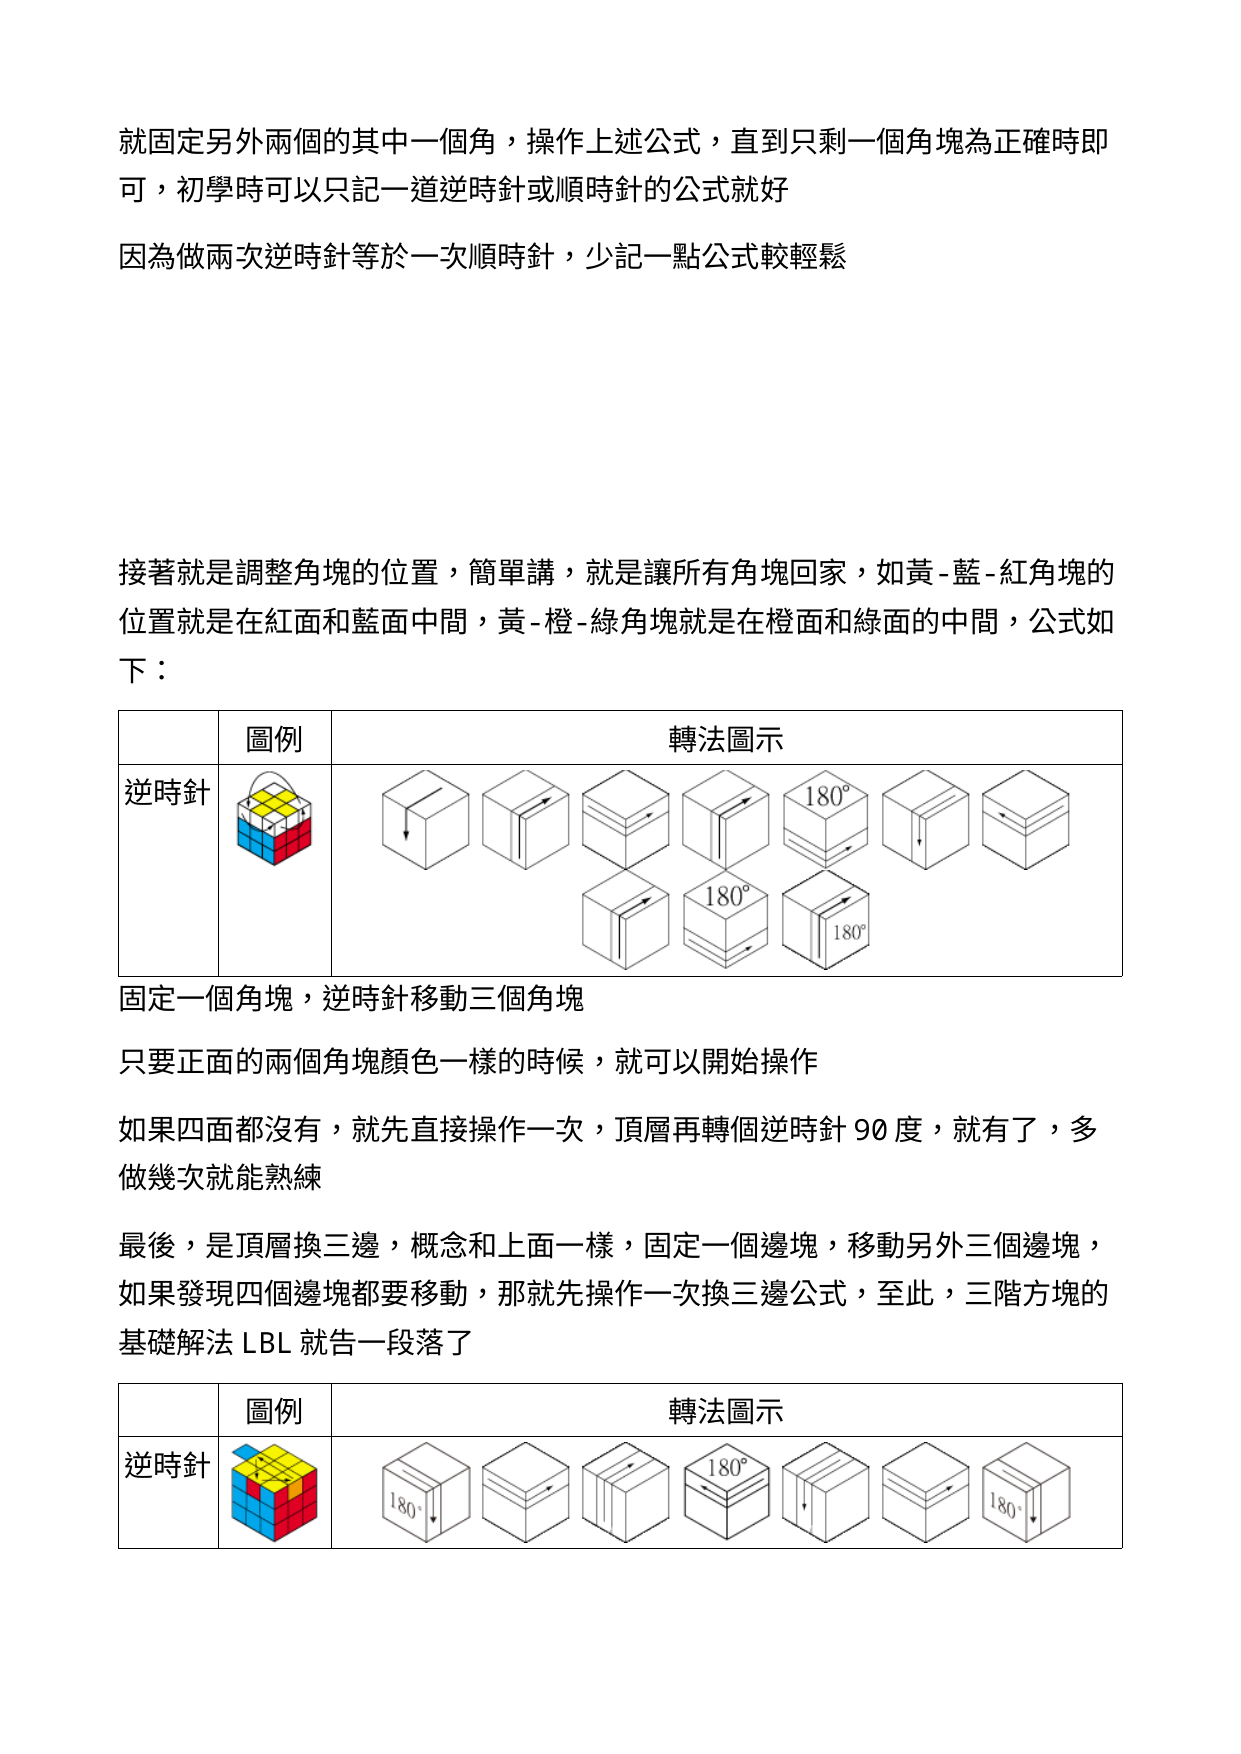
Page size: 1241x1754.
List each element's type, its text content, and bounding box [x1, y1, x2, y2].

table_header 轉法圖示 [332, 1384, 1122, 1436]
text 就固定另外兩個的其中一個角，操作上述公式，直到只剩一個角塊為正確時即可，初學時可以只記一道逆時針或順時針的公式就好 [118, 118, 1122, 209]
text 接著就是調整角塊的位置，簡單講，就是讓所有角塊回家，如黃-藍-紅角塊的位置就是在紅面和藍面中間，黃-橙-綠角塊就是在橙面和綠面的中間，公式如下： [118, 550, 1122, 689]
text 固定一個角塊，逆時針移動三個角塊 [118, 977, 1122, 1018]
text 最後，是頂層換三邊，概念和上面一樣，固定一個邊塊，移動另外三個邊塊，如果發現四個邊塊都要移動，那就先操作一次換三邊公式，至此，三階方塊的基礎解法LBL就告一段落了 [118, 1222, 1122, 1362]
picture [376, 1442, 1077, 1543]
table_header 圖例 [219, 1384, 331, 1436]
picture [224, 1442, 325, 1543]
table_header 圖例 [219, 711, 331, 764]
text 只要正面的兩個角塊顏色一樣的時候，就可以開始操作 [118, 1039, 1122, 1081]
picture [224, 770, 325, 870]
table_header [119, 711, 218, 764]
table_cell [219, 765, 331, 976]
text 如果四面都沒有，就先直接操作一次，頂層再轉個逆時針90度，就有了，多做幾次就能熟練 [118, 1106, 1122, 1197]
table_cell [219, 1437, 331, 1548]
table_header [119, 1384, 218, 1436]
table_cell 逆時針 [119, 765, 218, 976]
picture [376, 770, 1077, 970]
text 因為做兩次逆時針等於一次順時針，少記一點公式較輕鬆 [118, 234, 1122, 276]
table_cell [332, 1437, 1122, 1548]
table_cell 逆時針 [119, 1437, 218, 1548]
table_cell [332, 765, 1122, 976]
table_header 轉法圖示 [332, 711, 1122, 764]
